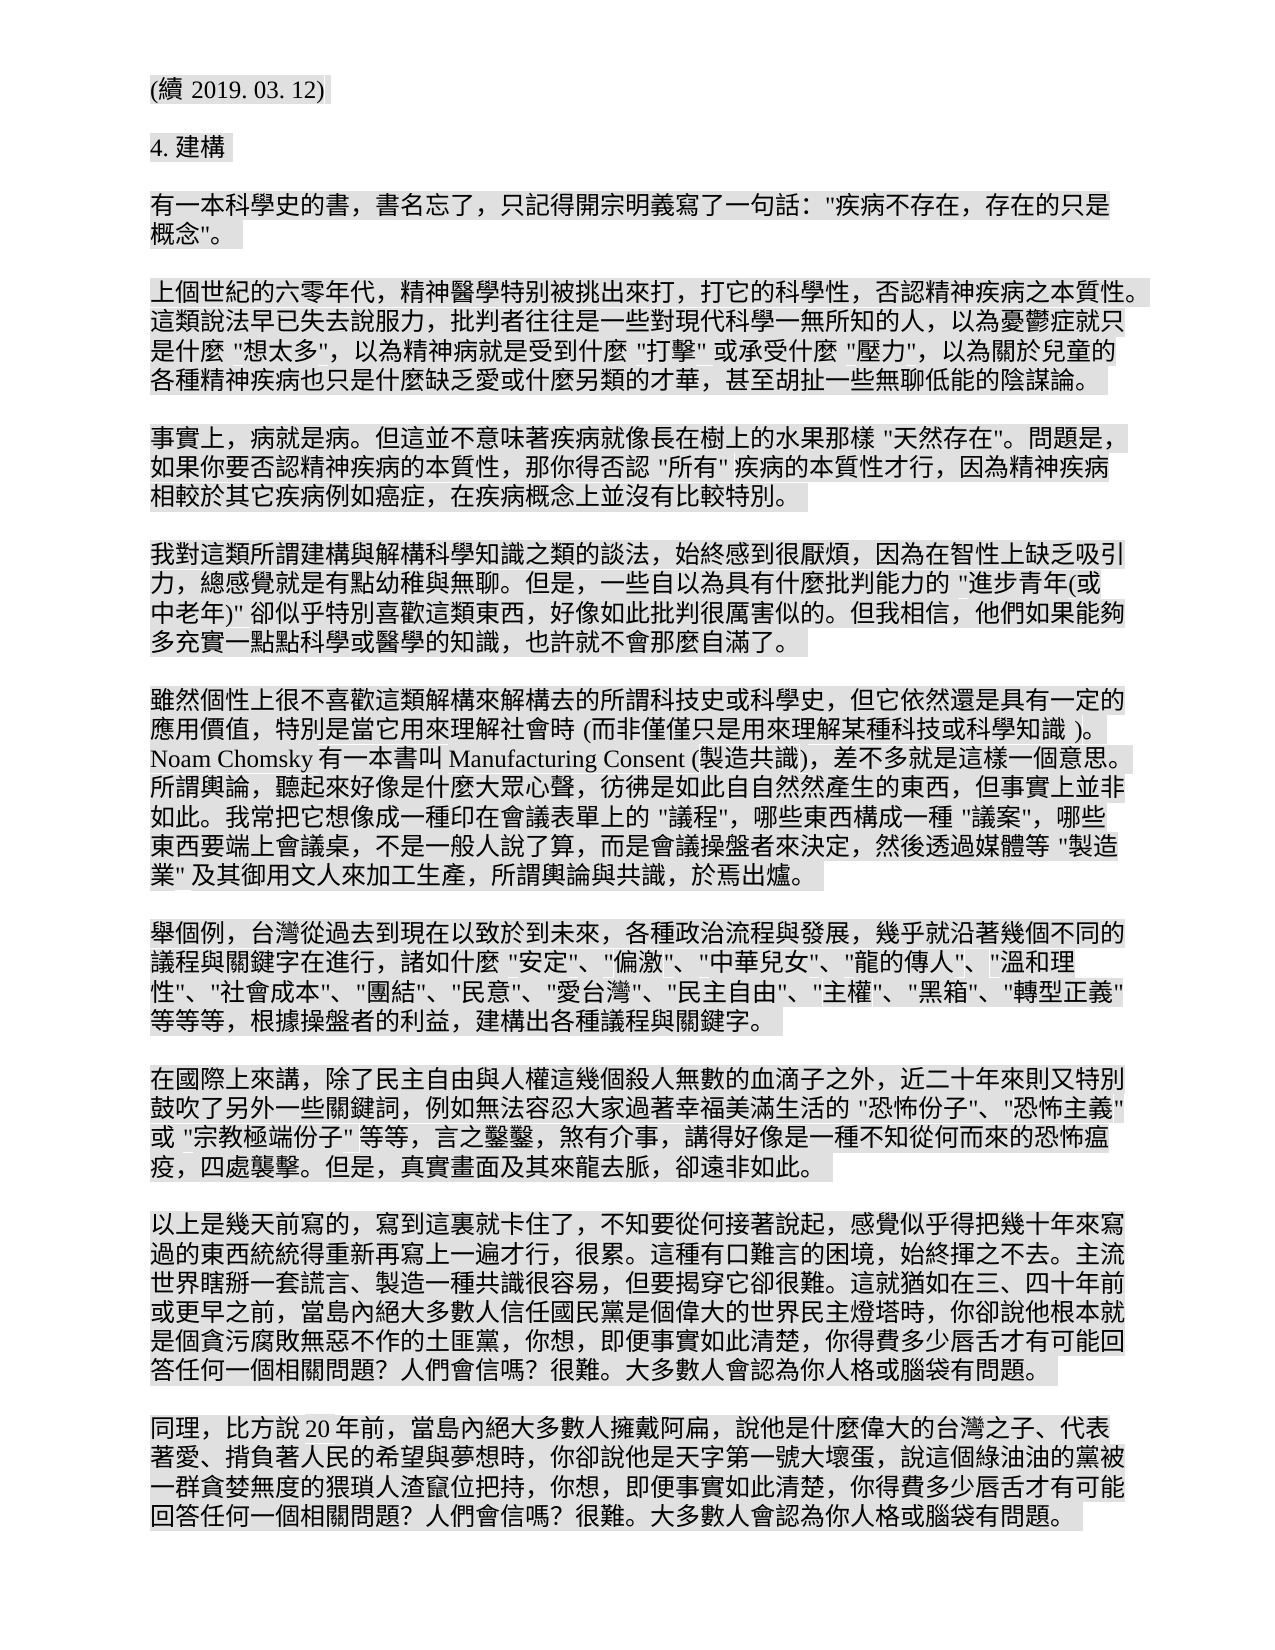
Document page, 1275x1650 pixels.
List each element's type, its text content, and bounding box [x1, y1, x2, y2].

text (續 2019. 03. 12) 4. 建構 有一本科學史的書，書名忘了，只記得開宗明義寫了一句話："疾病不存在，存在的只是概念"。 上個世紀的六零年代，精神醫學特别被挑出來打，打它的科學性，否認精神疾病之本質性。這類說法早已失去說服力，批判者往往是一些對現代科學一無所知的人，以為憂鬱症就只是什麼 "想太多"，以為精神病就是受到什麼 "打擊" 或承受什麼 "壓力"，以為關於兒童的各種精神疾病也只是什麼缺乏愛或什麼另類的才華，甚至胡扯一些無聊低能的陰謀論。 事實上，病就是病。但這並不意味著疾病就像長在樹上的水果那樣 "天然存在"。問題是，如果你要否認精神疾病的本質性，那你得否認 "所有" 疾病的本質性才行，因為精神疾病相較於其它疾病例如癌症，在疾病概念上並沒有比較特別。 我對這類所謂建構與解構科學知識之類的談法，始終感到很厭煩，因為在智性上缺乏吸引力，總感覺就是有點幼稚與無聊。但是，一些自以為具有什麼批判能力的 "進步青年(或中老年)" 卻似乎特別喜歡這類東西，好像如此批判很厲害似的。但我相信，他們如果能夠多充實一點點科學或醫學的知識，也許就不會那麼自滿了。 雖然個性上很不喜歡這類解構來解構去的所謂科技史或科學史，但它依然還是具有一定的應用價值，特別是當它用來理解社會時 (而非僅僅只是用來理解某種科技或科學知識 )。Noam Chomsky有一本書叫Manufacturing Consent (製造共識)，差不多就是這樣一個意思。所謂輿論，聽起來好像是什麼大眾心聲，彷彿是如此自自然然產生的東西，但事實上並非如此。我常把它想像成一種印在會議表單上的 "議程"，哪些東西構成一種 "議案"，哪些東西要端上會議桌，不是一般人說了算，而是會議操盤者來決定，然後透過媒體等 "製造業" 及其御用文人來加工生產，所謂輿論與共識，於焉出爐。 舉個例，台灣從過去到現在以致於到未來，各種政治流程與發展，幾乎就沿著幾個不同的議程與關鍵字在進行，諸如什麼 "安定"、"偏激"、"中華兒女"、"龍的傳人"、"溫和理性"、"社會成本"、"團結"、"民意"、"愛台灣"、"民主自由"、"主權"、"黑箱"、"轉型正義" 等等等，根據操盤者的利益，建構出各種議程與關鍵字。 在國際上來講，除了民主自由與人權這幾個殺人無數的血滴子之外，近二十年來則又特別鼓吹了另外一些關鍵詞，例如無法容忍大家過著幸福美滿生活的 "恐怖份子"、"恐怖主義" 或 "宗教極端份子" 等等，言之鑿鑿，煞有介事，講得好像是一種不知從何而來的恐怖瘟疫，四處襲擊。但是，真實畫面及其來龍去脈，卻遠非如此。 以上是幾天前寫的，寫到這裏就卡住了，不知要從何接著說起，感覺似乎得把幾十年來寫過的東西統統得重新再寫上一遍才行，很累。這種有口難言的困境，始終揮之不去。主流世界瞎掰一套謊言、製造一種共識很容易，但要揭穿它卻很難。這就猶如在三、四十年前或更早之前，當島內絕大多數人信任國民黨是個偉大的世界民主燈塔時，你卻說他根本就是個貪污腐敗無惡不作的土匪黨，你想，即便事實如此清楚，你得費多少唇舌才有可能回答任何一個相關問題？人們會信嗎？很難。大多數人會認為你人格或腦袋有問題。 同理，比方說20年前，當島內絕大多數人擁戴阿扁，說他是什麼偉大的台灣之子、代表著愛、揹負著人民的希望與夢想時，你卻說他是天字第一號大壞蛋，說這個綠油油的黨被一群貪婪無度的猥瑣人渣竄位把持，你想，即便事實如此清楚，你得費多少唇舌才有可能回答任何一個相關問題？人們會信嗎？很難。大多數人會認為你人格或腦袋有問題。 同樣地，半個多世紀來，當人們把什麼民主自由與人權等美麗辭藻和英美西方國家畫上等號，把專制獨裁侵害人權和祖國視為同義詞時，你卻說前者才是比納粹邪惡血腥殘暴數百倍的恐怖大魔頭，而祖國卻是人類得以和平共存與世界和平發展的最大貢獻者，你想，即便事實如此清楚，但你得費多少唇舌才有可能回答任何一個相關問題？人們會信嗎？很難。大多數人會認為你人格或腦袋有問題。 同理，對於所謂恐怖份子或什麼宗教極端份子，乃至於對穆斯林與伊斯蘭世界的無數殺戮與侵略、扭曲與抹黑、誤解與操弄，你該從何說起？一口氣說得完嗎？無言之餘，也許，你不妨可以倒過來想，想一想市面上那些所謂共識或事實，究竟有多少可信度？ 我常想到一個我很喜歡的詞叫holism (整體主義)，也許有點用處。這詞相當 Wittgensteinian，簡單這麼說：你不可能點點滴滴、枝枝節節想事情，你得有個決心去質疑自己既有的整個觀念架構才行。因為，唯有挑戰了這個凡事藉以取得意義的 "基礎" 架構，你才有可能在一種新的基礎上 (或說世界觀上)理解事情。 李敖曾經對這樣一種溝通上的困境打了個比方很傳神，他說，你對人們說國民黨很壞，像狼一樣壞。問題是，人們並不是在 "程度上" 不相信國民黨真的像狼那樣壞，而是他根本就不相信世界上有狼這種生物。這等於是從根本上否決了你所說的一切，覺得你可能瘋了。而我要說的 "基礎架構重建"，恰恰就是奉勸人們至少得先相信世界上真的有狼這種生物，進而在某個包含著狼的 "整體架構" 下理解事情，然後你或許就比較有可能不會成為 "共識製造會議" 的一名受害者。 5. (待續) [150, 75, 1125, 1560]
